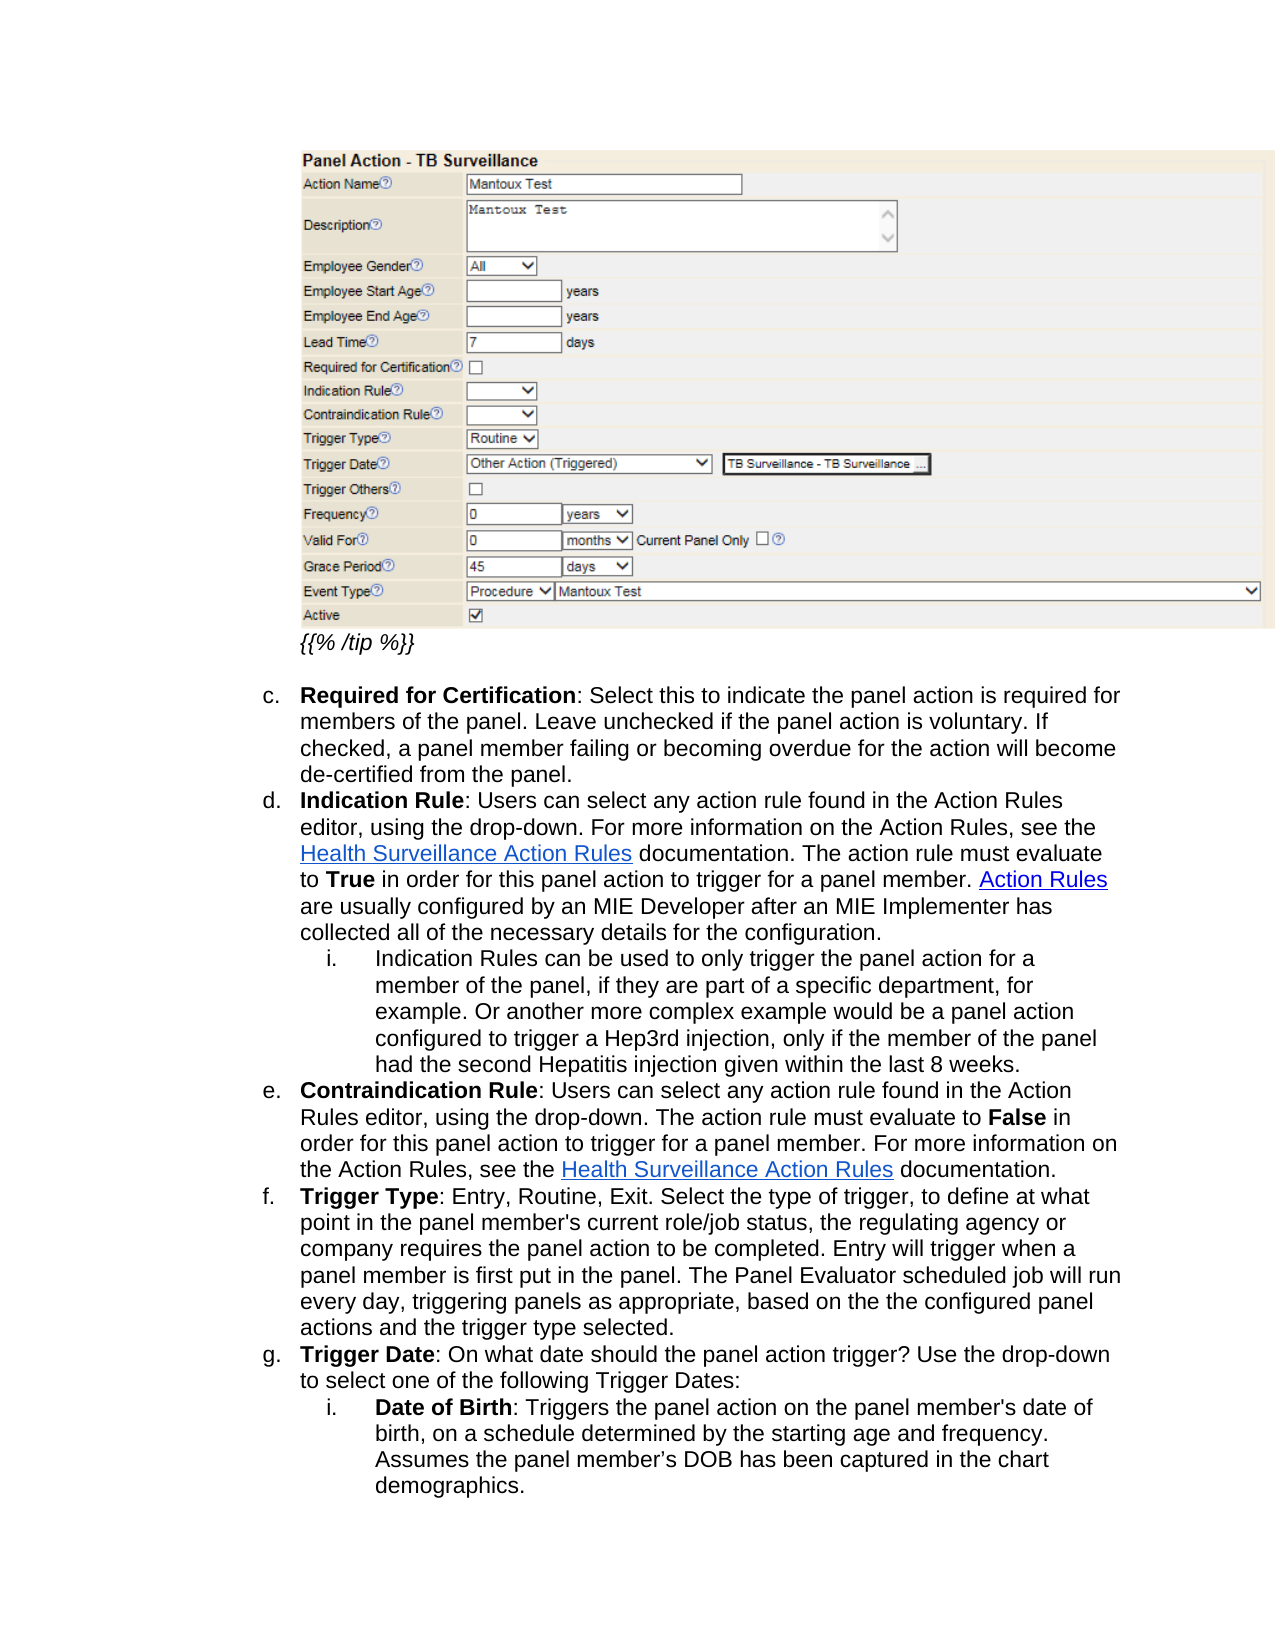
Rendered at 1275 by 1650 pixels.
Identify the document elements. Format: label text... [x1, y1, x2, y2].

picture [300, 150, 1275, 630]
list Indication Rule: Users can select any action rule found in the Action Rules editor, using the drop-down. For more information on the Action Rules, see the Health Surveillance Action Rules documentation. The action rule must evaluate to True in order for this panel action to trigger for a panel member. Action Rules are usually configured by an MIE Developer after an MIE Implementer has collected all of the necessary details for the configuration. [262, 787, 1125, 945]
list Indication Rules can be used to only trigger the panel action for a member of the panel, if they are part of a specific department, for example. Or another more complex example would be a panel action configured to trigger a Hep3rd injection, only if the member of the panel had the second Hepatitis injection given within the last 8 weeks. [337, 945, 1125, 1077]
list Date of Birth: Triggers the panel action on the panel member's date of birth, on a schedule determined by the starting age and frequency. Assumes the panel member’s DOB has been captured in the chart demographics. [337, 1393, 1125, 1499]
list Required for Certification: Select this to indicate the panel action is required for members of the panel. Leave unchecked if the panel action is voluntary. If checked, a panel member failing or becoming overdue for the action will become de-certified from the panel. [262, 682, 1125, 787]
list Contraindication Rule: Users can select any action rule found in the Action Rules editor, using the drop-down. The action rule must evaluate to False in order for this panel action to trigger for a panel member. For more information on the Action Rules, see the Health Surveillance Action Rules documentation. [262, 1077, 1125, 1183]
list Trigger Type: Entry, Routine, Exit. Select the type of trigger, to define at what point in the panel member's current role/job status, the regulating agency or company requires the panel action to be completed. Entry will trigger when a panel member is first put in the panel. The Panel Evaluator scheduled job will run every day, triggering panels as appropriate, based on the the configured panel actions and the trigger type selected. [262, 1183, 1125, 1341]
text {{% /tip %}} [300, 630, 1125, 656]
list Trigger Date: On what date should the panel action trigger? Use the drop-down to select one of the following Trigger Dates: [262, 1341, 1125, 1393]
